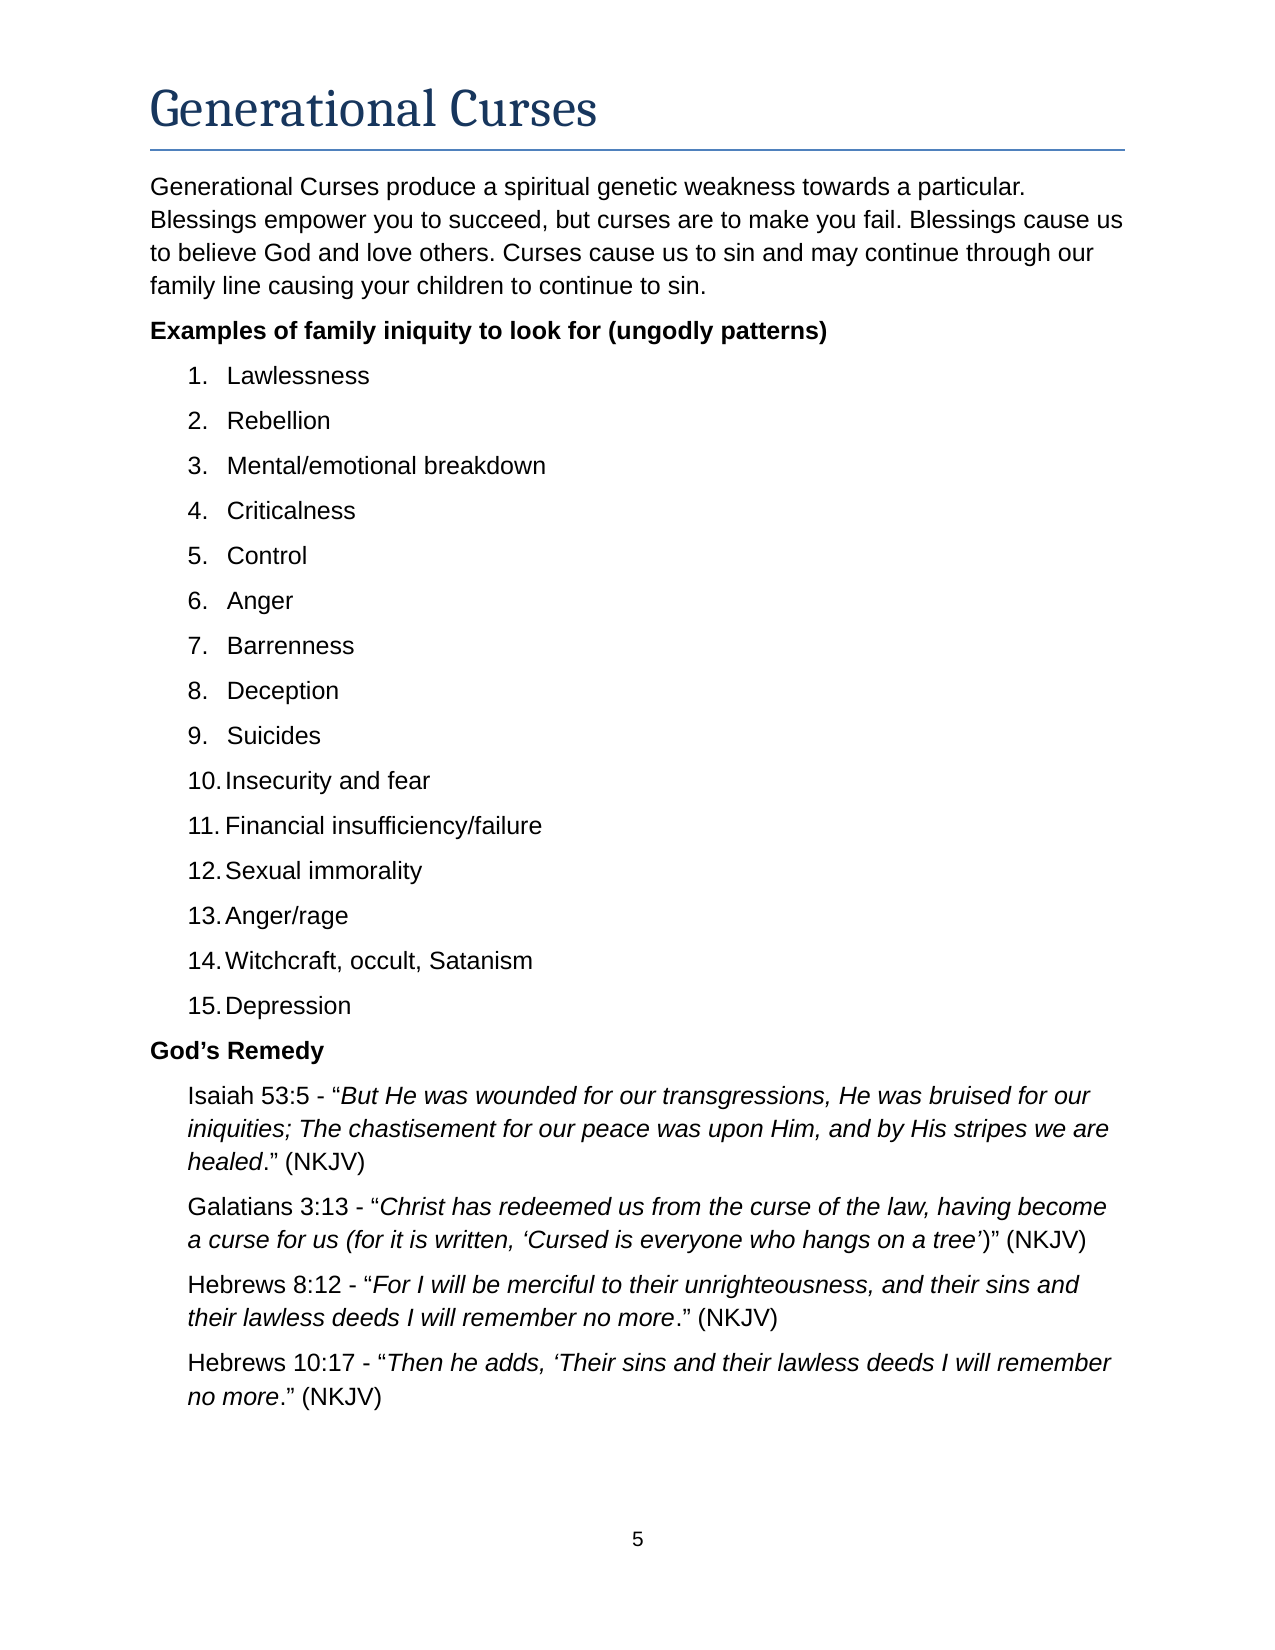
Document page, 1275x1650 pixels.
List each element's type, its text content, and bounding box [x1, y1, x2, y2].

text Hebrews 8:12 - “For I will be merciful to their unrighteousness, and their sins and their lawless deeds I will remember no more.” (NKJV) [187, 1270, 1125, 1332]
list Suicides [187, 721, 1125, 750]
list Deception [187, 676, 1125, 705]
list Lawlessness [187, 361, 1125, 390]
list Mental/emotional breakdown [187, 451, 1125, 480]
text Hebrews 10:17 - “Then he adds, ‘Their sins and their lawless deeds I will remember no more.” (NKJV) [187, 1348, 1125, 1410]
list Control [187, 541, 1125, 570]
title Generational Curses [150, 78, 1125, 149]
text 12. Sexual immorality [187, 856, 1125, 885]
text Isaiah 53:5 - “But He was wounded for our transgressions, He was bruised for our iniquities; The chastisement for our peace was upon Him, and by His stripes we are healed.” (NKJV) [187, 1081, 1125, 1176]
subtitle Examples of family iniquity to look for (ungodly patterns) [150, 316, 1125, 345]
list Criticalness [187, 496, 1125, 525]
text 13. Anger/rage [187, 901, 1125, 930]
text 10. Insecurity and fear [187, 766, 1125, 795]
list Anger [187, 586, 1125, 615]
list Barrenness [187, 631, 1125, 660]
list Rebellion [187, 406, 1125, 435]
text Galatians 3:13 - “Christ has redeemed us from the curse of the law, having become a curse for us (for it is written, ‘Cursed is everyone who hangs on a tree’)” (NKJV) [187, 1192, 1125, 1254]
text Generational Curses produce a spiritual genetic weakness towards a particular. Blessings empower you to succeed, but curses are to make you fail. Blessings cause us to believe God and love others. Curses cause us to sin and may continue through our family line causing your children to continue to sin. [150, 172, 1125, 300]
text 15. Depression [187, 991, 1125, 1020]
subtitle God’s Remedy [150, 1036, 1125, 1065]
text 14. Witchcraft, occult, Satanism [187, 946, 1125, 975]
text 11. Financial insufficiency/failure [187, 811, 1125, 840]
